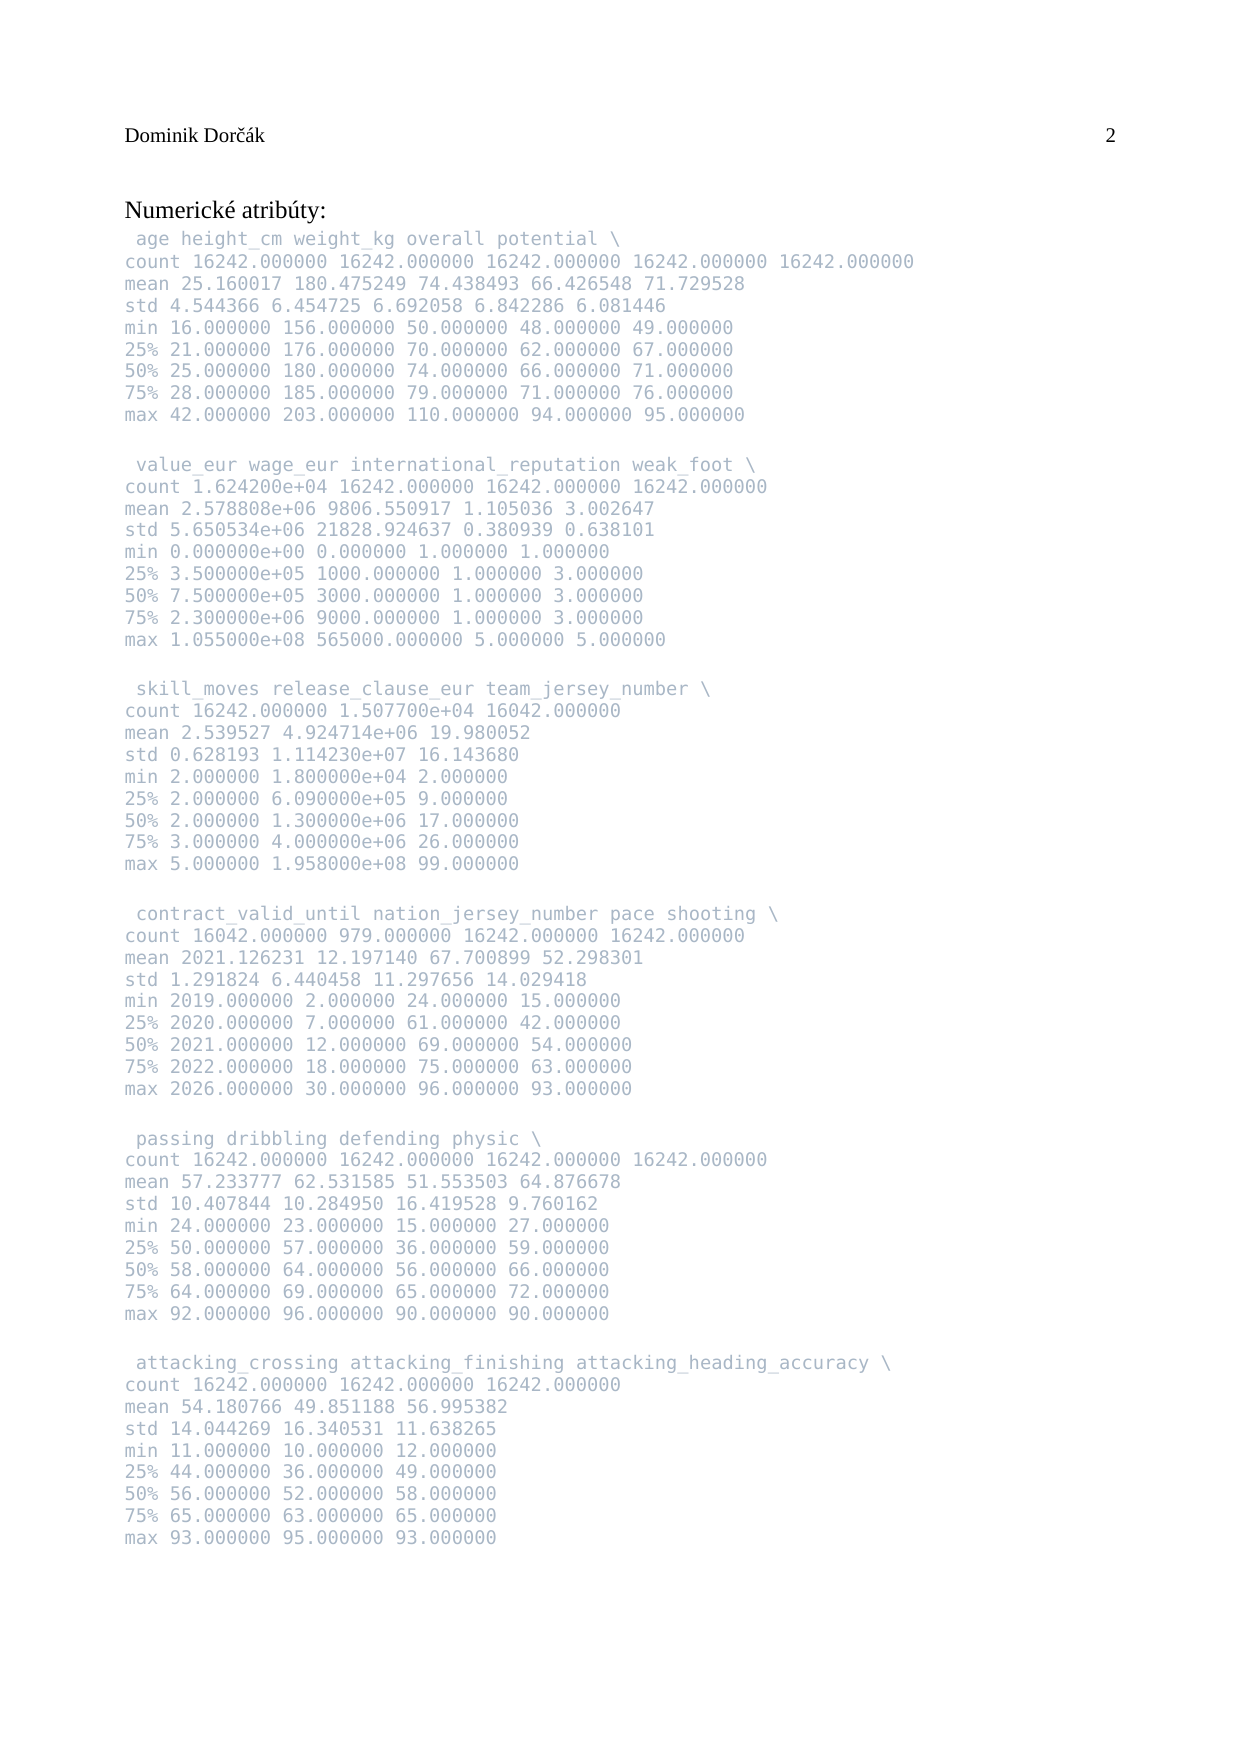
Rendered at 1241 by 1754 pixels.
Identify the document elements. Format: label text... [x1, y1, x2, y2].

text age height_cm weight_kg overall potential \ count 16242.000000 16242.000000 16242.000000 16242.000000 16242.000000 mean 25.160017 180.475249 74.438493 66.426548 71.729528 std 4.544366 6.454725 6.692058 6.842286 6.081446 min 16.000000 156.000000 50.000000 48.000000 49.000000 25% 21.000000 176.000000 70.000000 62.000000 67.000000 50% 25.000000 180.000000 74.000000 66.000000 71.000000 75% 28.000000 185.000000 79.000000 71.000000 76.000000 max 42.000000 203.000000 110.000000 94.000000 95.000000 value_eur wage_eur international_reputation weak_foot \ count 1.624200e+04 16242.000000 16242.000000 16242.000000 mean 2.578808e+06 9806.550917 1.105036 3.002647 std 5.650534e+06 21828.924637 0.380939 0.638101 min 0.000000e+00 0.000000 1.000000 1.000000 25% 3.500000e+05 1000.000000 1.000000 3.000000 50% 7.500000e+05 3000.000000 1.000000 3.000000 75% 2.300000e+06 9000.000000 1.000000 3.000000 max 1.055000e+08 565000.000000 5.000000 5.000000 skill_moves release_clause_eur team_jersey_number \ count 16242.000000 1.507700e+04 16042.000000 mean 2.539527 4.924714e+06 19.980052 std 0.628193 1.114230e+07 16.143680 min 2.000000 1.800000e+04 2.000000 25% 2.000000 6.090000e+05 9.000000 50% 2.000000 1.300000e+06 17.000000 75% 3.000000 4.000000e+06 26.000000 max 5.000000 1.958000e+08 99.000000 contract_valid_until nation_jersey_number pace shooting \ count 16042.000000 979.000000 16242.000000 16242.000000 mean 2021.126231 12.197140 67.700899 52.298301 std 1.291824 6.440458 11.297656 14.029418 min 2019.000000 2.000000 24.000000 15.000000 25% 2020.000000 7.000000 61.000000 42.000000 50% 2021.000000 12.000000 69.000000 54.000000 75% 2022.000000 18.000000 75.000000 63.000000 max 2026.000000 30.000000 96.000000 93.000000 passing dribbling defending physic \ count 16242.000000 16242.000000 16242.000000 16242.000000 mean 57.233777 62.531585 51.553503 64.876678 std 10.407844 10.284950 16.419528 9.760162 min 24.000000 23.000000 15.000000 27.000000 25% 50.000000 57.000000 36.000000 59.000000 50% 58.000000 64.000000 56.000000 66.000000 75% 64.000000 69.000000 65.000000 72.000000 max 92.000000 96.000000 90.000000 90.000000 attacking_crossing attacking_finishing attacking_heading_accuracy \ count 16242.000000 16242.000000 16242.000000 mean 54.180766 49.851188 56.995382 std 14.044269 16.340531 11.638265 min 11.000000 10.000000 12.000000 25% 44.000000 36.000000 49.000000 50% 56.000000 52.000000 58.000000 75% 65.000000 63.000000 65.000000 max 93.000000 95.000000 93.000000 [118, 223, 1122, 1583]
text Numerické atribúty: [118, 189, 1122, 223]
